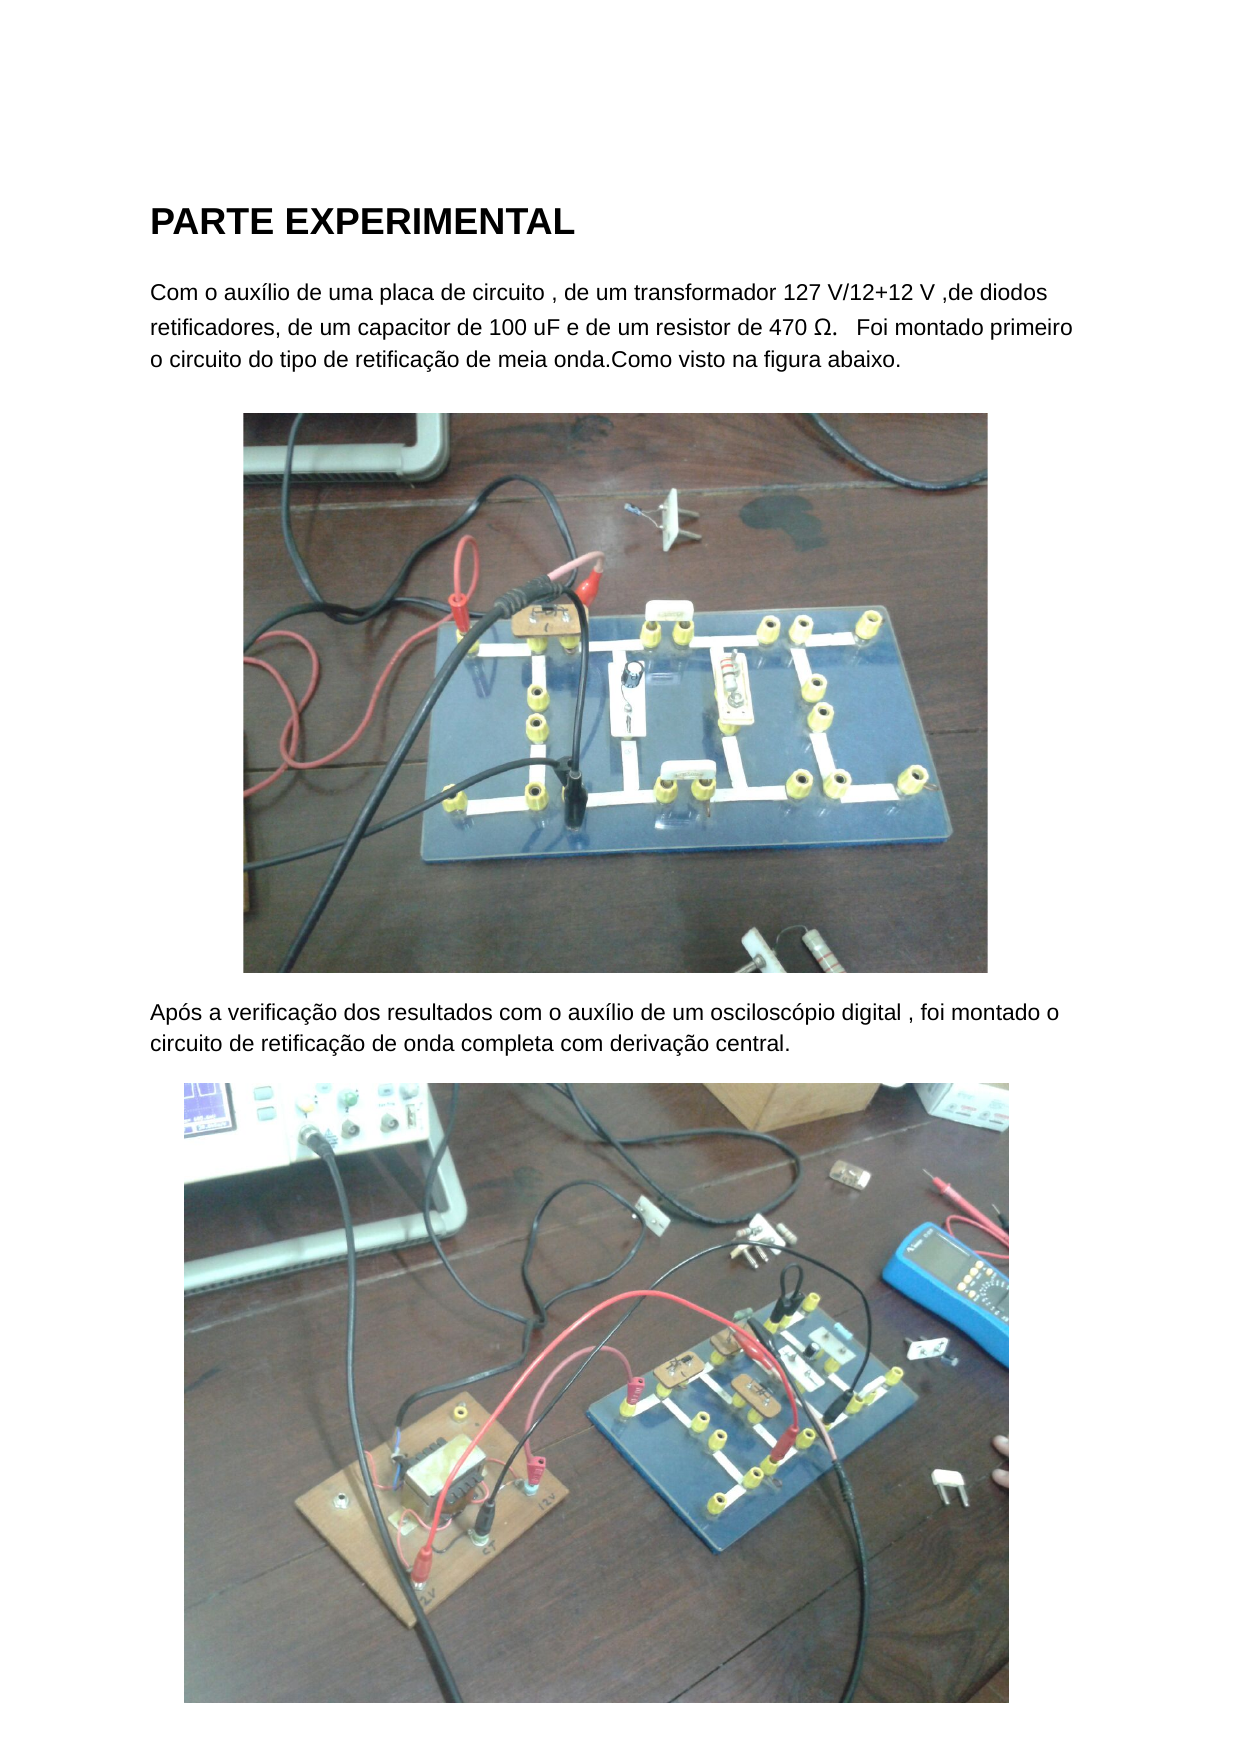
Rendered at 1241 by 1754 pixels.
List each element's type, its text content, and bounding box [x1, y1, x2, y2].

text PARTE EXPERIMENTAL [150, 199, 1090, 243]
picture [243, 413, 988, 973]
text Com o auxílio de uma placa de circuito , de um transformador 127 V/12+12 V ,de diodos retificadores, de um capacitor de 100 uF e de um resistor de 470 Ω. Foi montado primeiro o circuito do tipo de retificação de meia onda.Como visto na figura abaixo. [150, 279, 1090, 459]
text Após a verificação dos resultados com o auxílio de um osciloscópio digital , foi montado o circuito de retificação de onda completa com derivação central. [150, 999, 1090, 1112]
picture [184, 1083, 1009, 1703]
